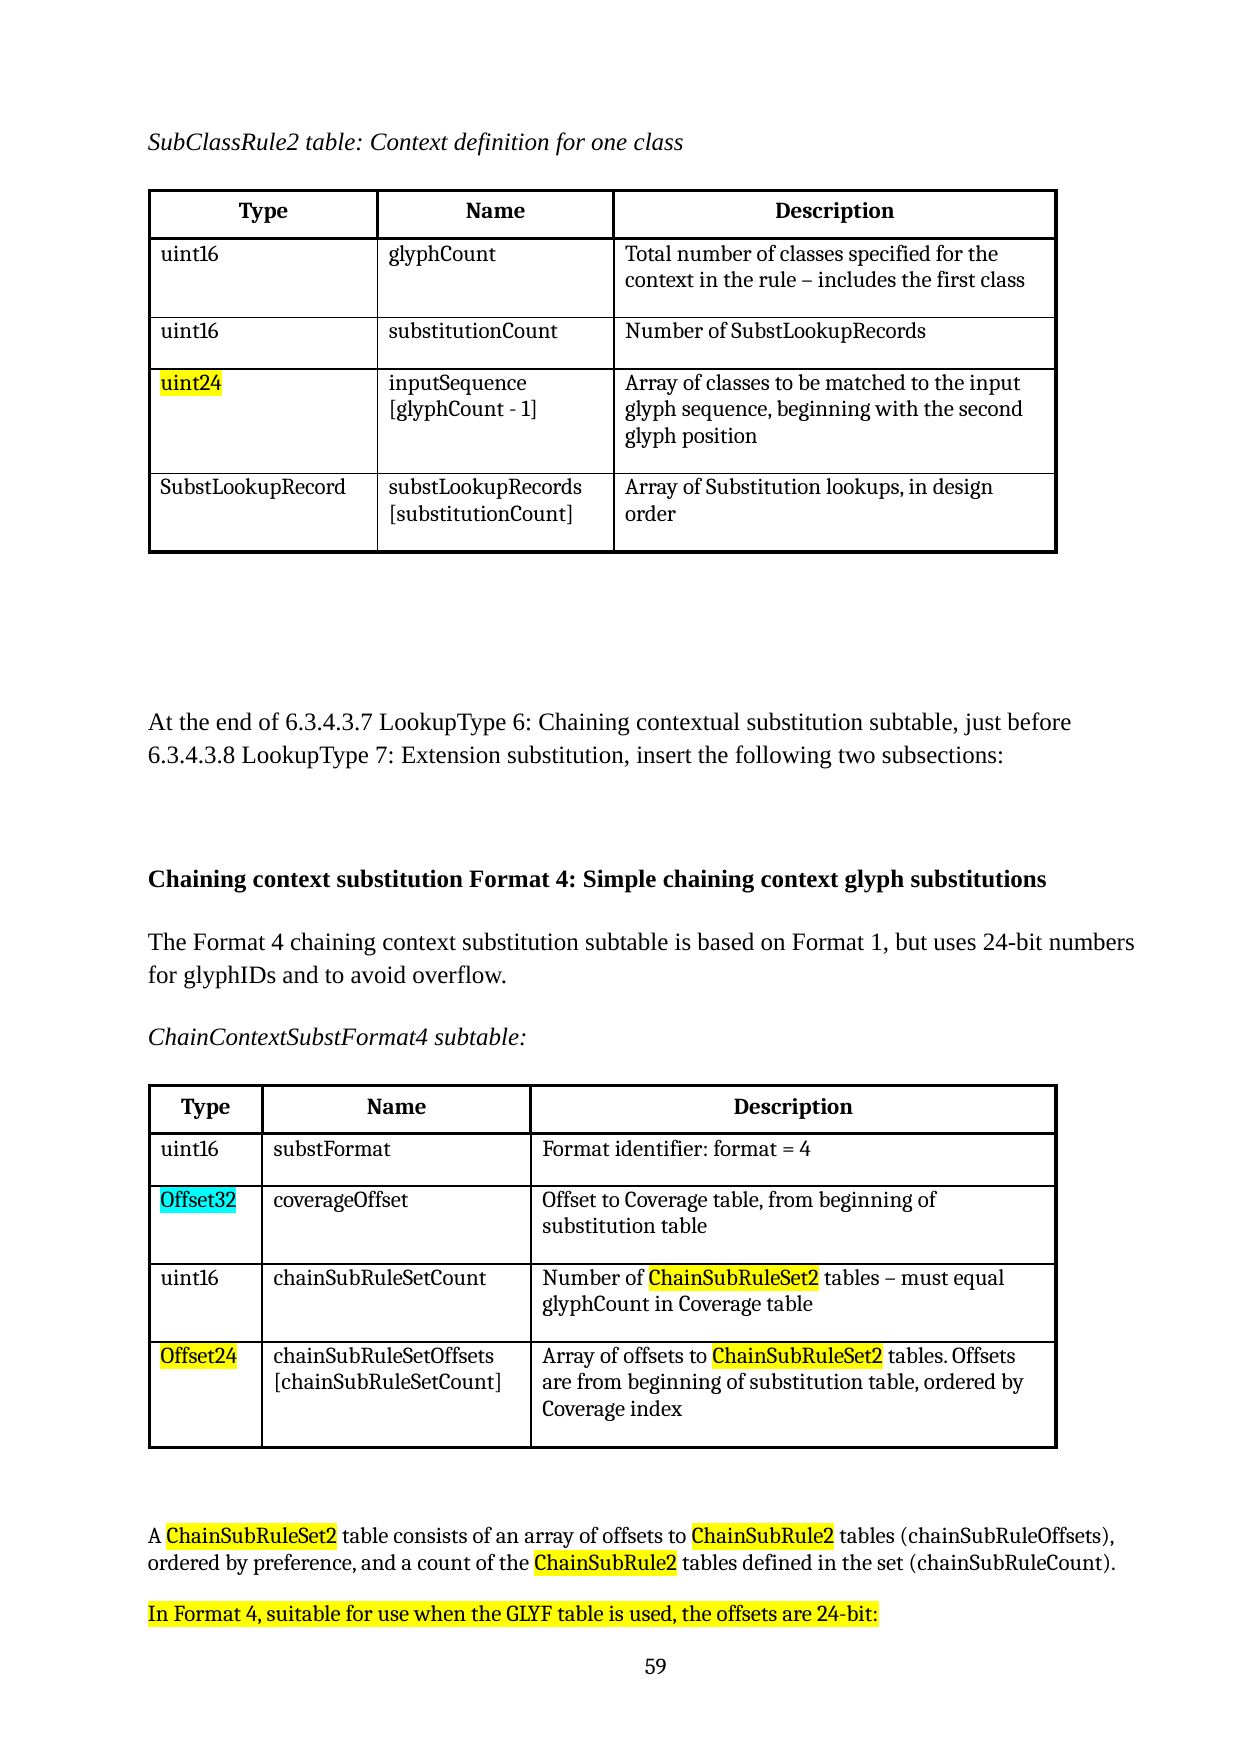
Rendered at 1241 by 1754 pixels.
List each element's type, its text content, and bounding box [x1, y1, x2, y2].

text ChainContextSubstFormat4 subtable: [148, 1022, 1163, 1051]
text In Format 4, suitable for use when the GLYF table is used, the offsets are 24-bit: [148, 1601, 1163, 1627]
table_cell uint24 [151, 370, 377, 472]
table_header Name [264, 1087, 529, 1132]
table_cell uint16 [151, 318, 377, 368]
table_header Name [379, 192, 612, 237]
table_cell Offset24 [151, 1343, 261, 1446]
table_cell inputSequence [glyphCount - 1] [378, 370, 613, 472]
table_cell Format identifier: format = 4 [532, 1135, 1054, 1185]
table_cell uint16 [151, 1265, 261, 1341]
table_cell Number of SubstLookupRecords [615, 318, 1054, 368]
table_cell chainSubRuleSetCount [263, 1265, 530, 1341]
table_header Type [151, 192, 376, 237]
text The Format 4 chaining context substitution subtable is based on Format 1, but uses 24-bit numbers for glyphIDs and to avoid overflow. [148, 927, 1163, 988]
table_cell substFormat [263, 1135, 530, 1185]
text SubClassRule2 table: Context definition for one class [148, 127, 1163, 156]
text A ChainSubRuleSet2 table consists of an array of offsets to ChainSubRule2 tables (chainSubRuleOffsets), ordered by preference, and a count of the ChainSubRule2 tables defined in the set (chainSubRuleCount). [148, 1523, 1163, 1576]
table_cell Total number of classes specified for the context in the rule – includes the first class [615, 240, 1054, 317]
table_cell substLookupRecords [substitutionCount] [378, 474, 613, 550]
table_cell uint16 [151, 240, 377, 317]
table_cell substitutionCount [378, 318, 613, 368]
table_cell coverageOffset [263, 1187, 530, 1263]
text At the end of 6.3.4.3.7 LookupType 6: Chaining contextual substitution subtable, just before 6.3.4.3.8 LookupType 7: Extension substitution, insert the following two subsections: [148, 707, 1163, 769]
table_cell Number of ChainSubRuleSet2 tables – must equal glyphCount in Coverage table [532, 1265, 1054, 1341]
table_cell chainSubRuleSetOffsets [chainSubRuleSetCount] [263, 1343, 530, 1446]
table_cell Offset to Coverage table, from beginning of substitution table [532, 1187, 1054, 1263]
table_cell Array of offsets to ChainSubRuleSet2 tables. Offsets are from beginning of substitution table, ordered by Coverage index [532, 1343, 1054, 1446]
table_header Description [615, 192, 1054, 237]
text Chaining context substitution Format 4: Simple chaining context glyph substitutions [148, 864, 1163, 893]
table_cell Array of Substitution lookups, in design order [615, 474, 1054, 550]
table_cell glyphCount [378, 240, 613, 317]
table_cell Offset32 [151, 1187, 261, 1263]
table_header Description [532, 1087, 1054, 1132]
table_cell SubstLookupRecord [151, 474, 377, 550]
table_cell uint16 [151, 1135, 261, 1185]
table_cell Array of classes to be matched to the input glyph sequence, beginning with the second glyph position [615, 370, 1054, 472]
table_header Type [151, 1087, 261, 1132]
